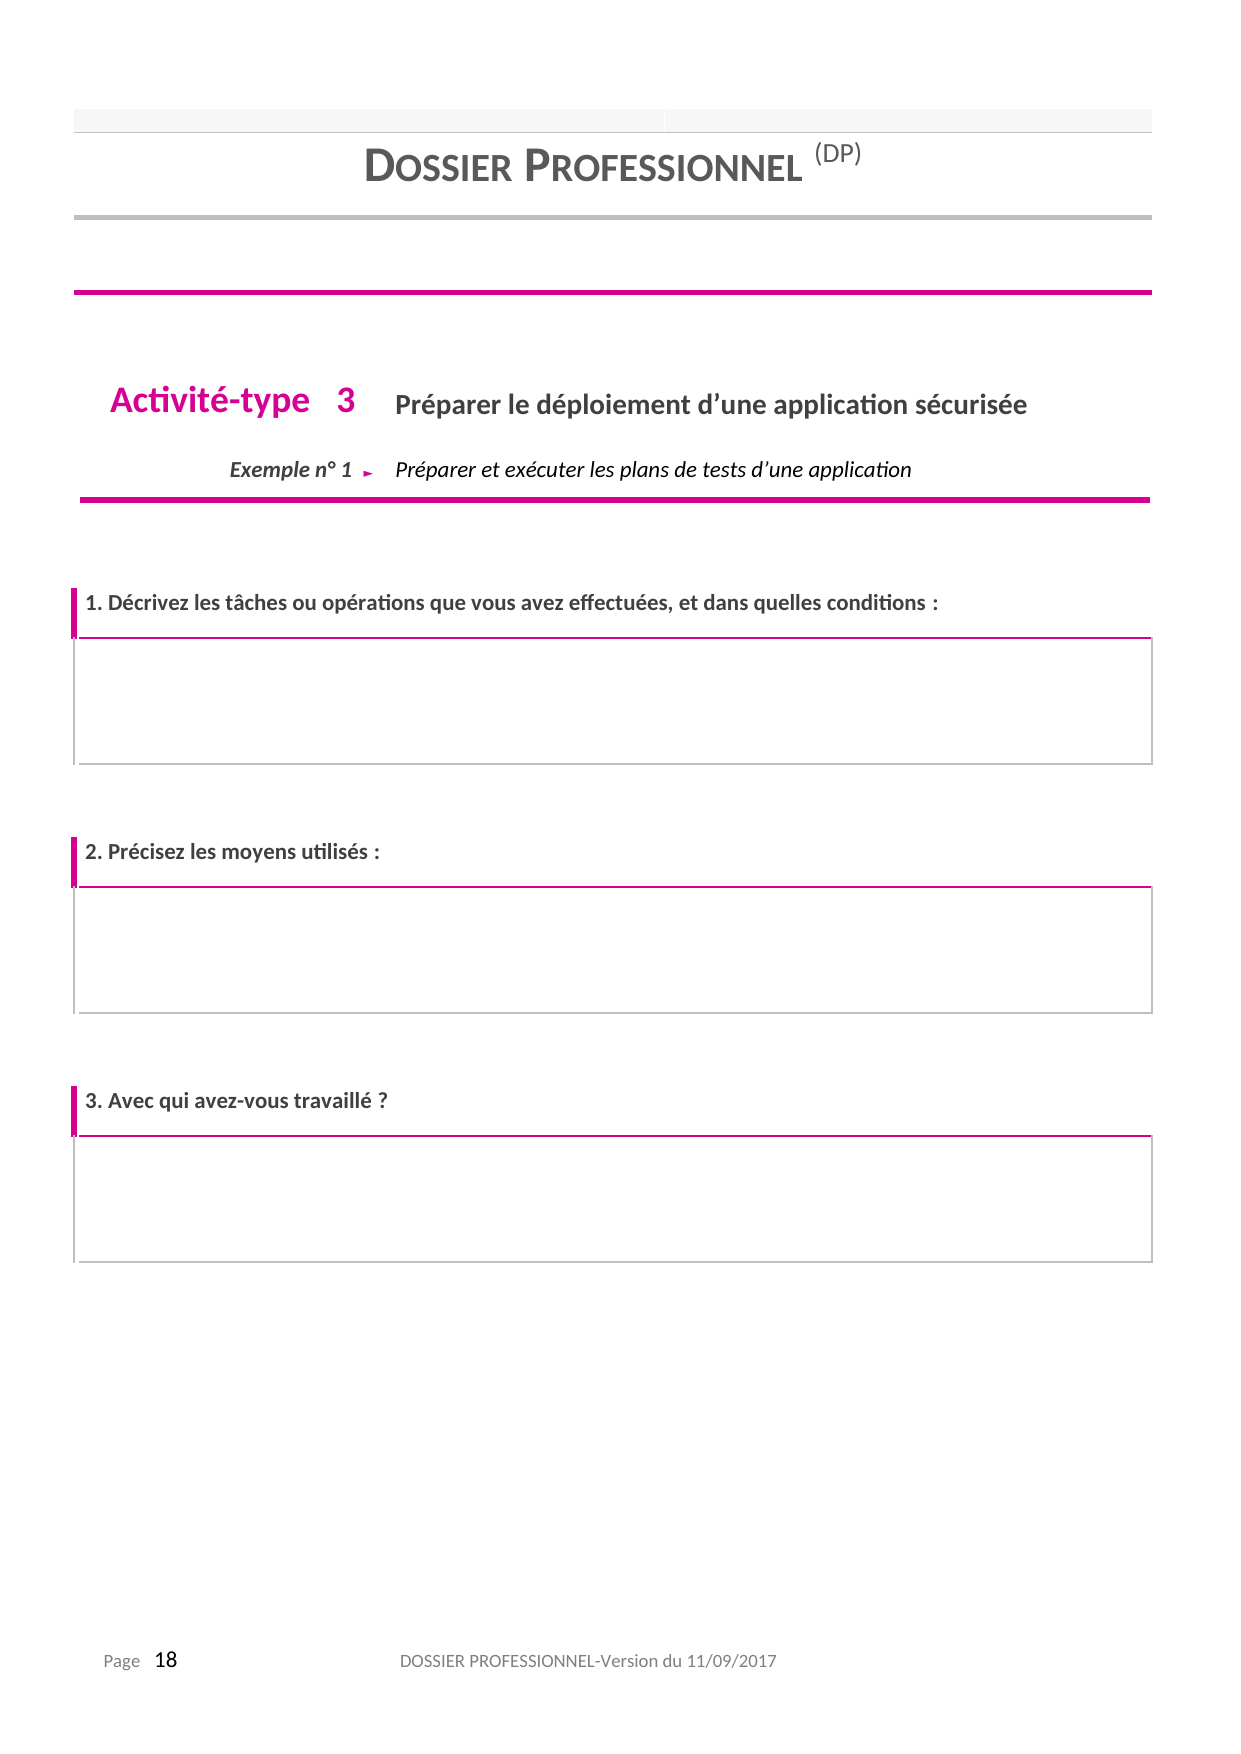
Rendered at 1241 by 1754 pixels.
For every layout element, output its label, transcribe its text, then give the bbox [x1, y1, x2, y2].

table_cell [75, 727, 1151, 763]
table_cell [74, 1012, 1152, 1050]
table_cell [74, 1261, 1152, 1299]
table_cell [75, 924, 1151, 976]
table_cell [74, 763, 1152, 801]
table_cell 1. Décrivez les tâches ou opérations que vous avez effectuées, et dans quelles conditions : [77, 588, 1152, 637]
table_header Activité-type [74, 376, 325, 443]
table_cell [75, 1225, 1151, 1261]
table_cell Exemple n° 1 ► [74, 443, 384, 497]
table_cell [75, 1135, 1151, 1173]
table_cell 2. Précisez les moyens utilisés : [77, 837, 1152, 886]
table_cell [75, 1173, 1151, 1224]
table_cell [75, 637, 1151, 675]
table_header 3 [325, 376, 384, 443]
table_cell [74, 497, 1152, 552]
table_cell 3. Avec qui avez-vous travaillé ? [77, 1086, 1152, 1135]
table_cell [74, 552, 1152, 588]
table_cell [75, 886, 1151, 924]
table_header Préparer le déploiement d’une application sécurisée [384, 376, 1152, 443]
table_cell [75, 675, 1151, 727]
table_cell [75, 976, 1151, 1012]
table_cell Préparer et exécuter les plans de tests d’une application [384, 443, 1152, 497]
table_cell [74, 1050, 1152, 1086]
table_cell [74, 801, 1152, 837]
